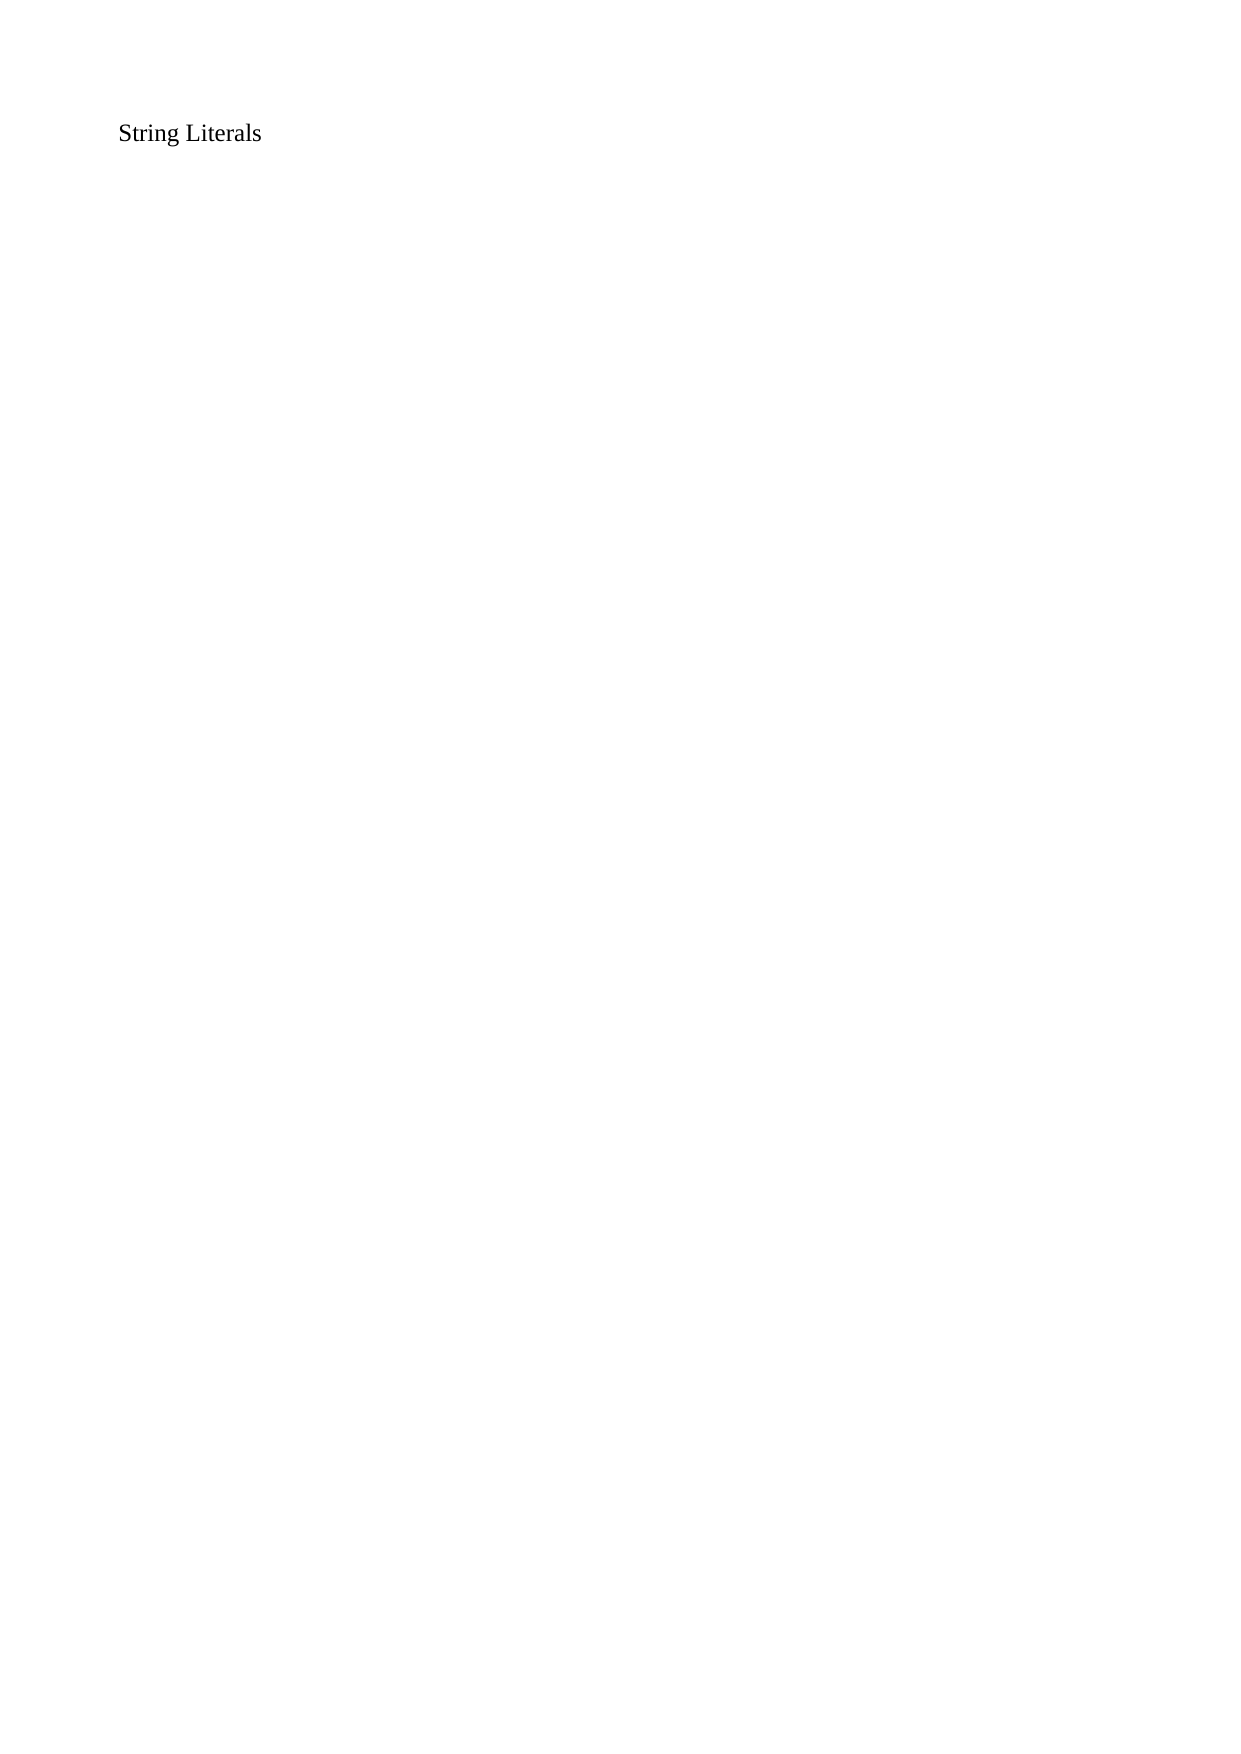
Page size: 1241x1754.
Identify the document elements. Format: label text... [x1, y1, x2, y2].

text String Literals [118, 118, 1122, 147]
